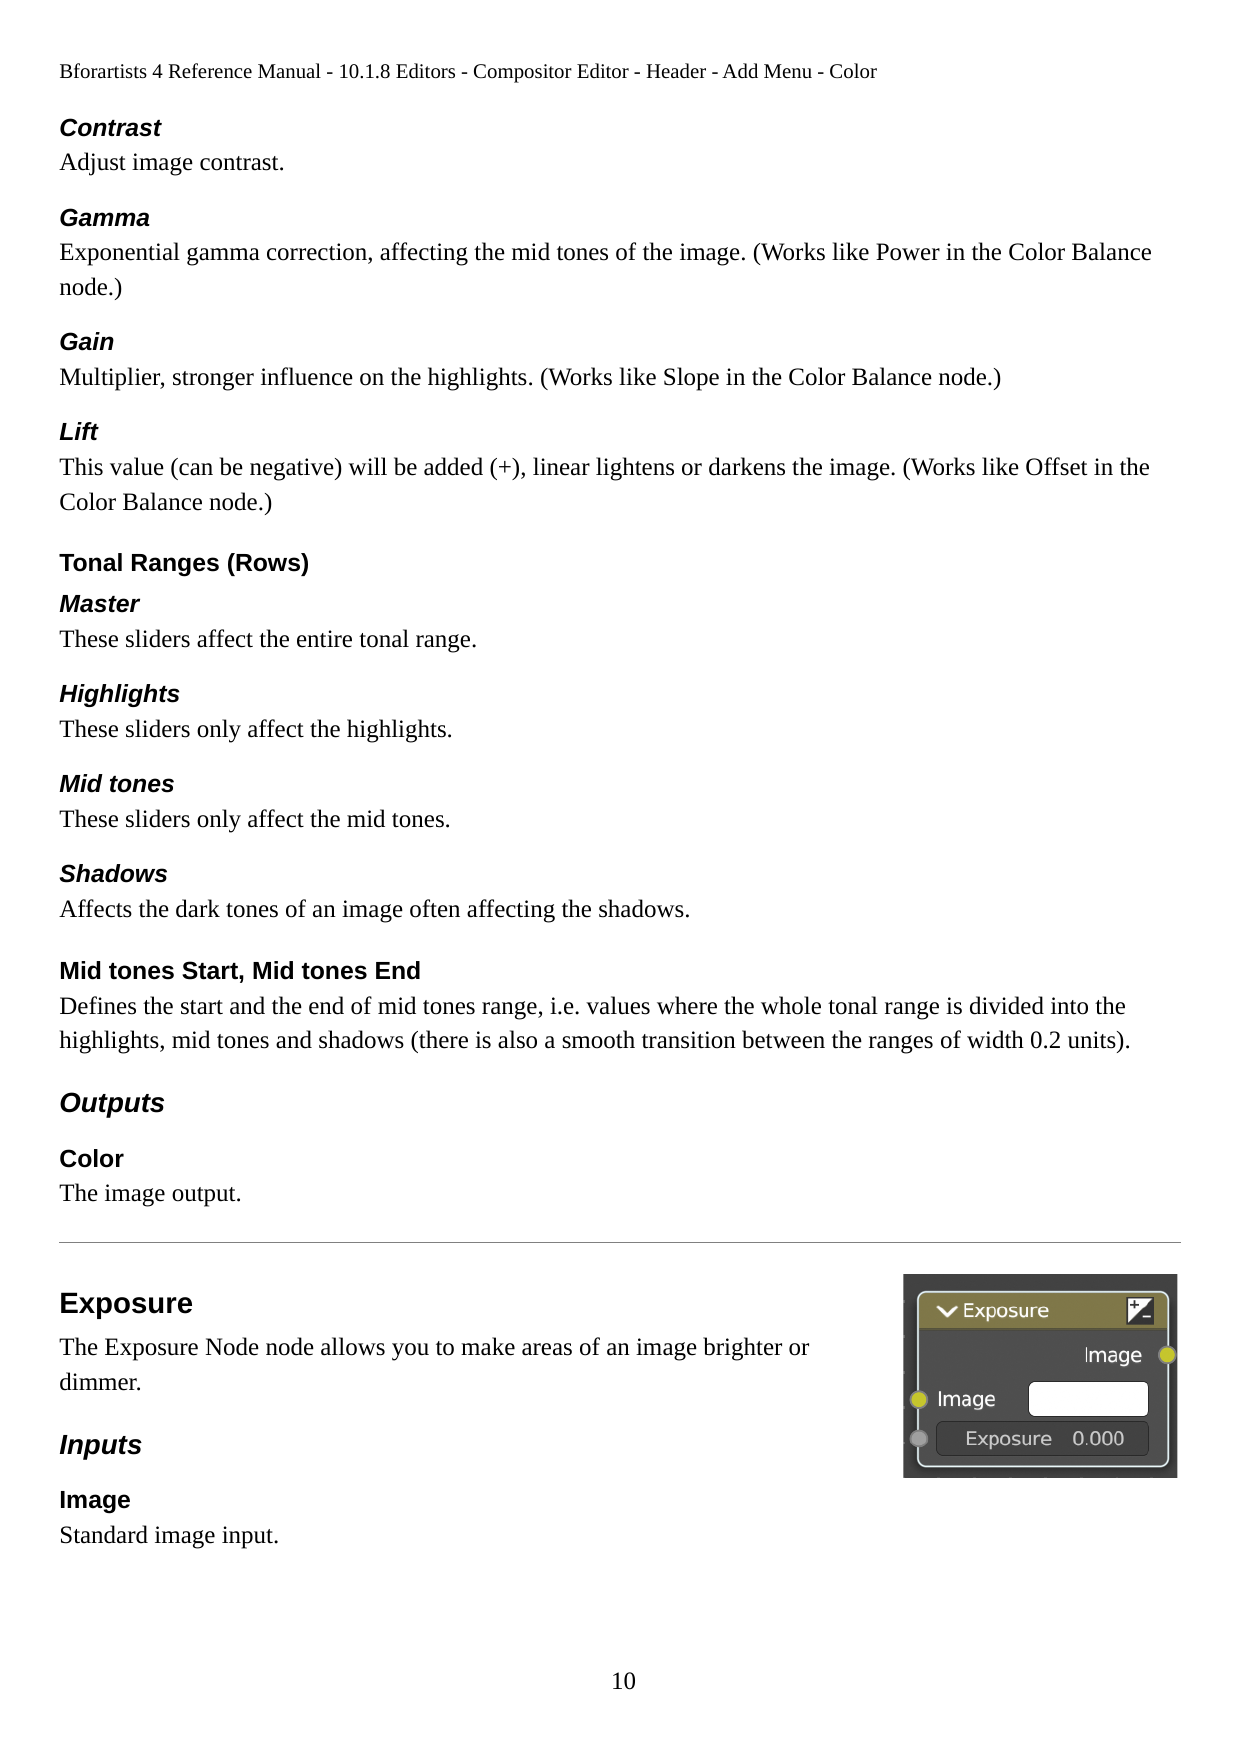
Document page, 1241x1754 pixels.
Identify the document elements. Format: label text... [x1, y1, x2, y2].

subtitle Mid tones Start, Mid tones End [59, 956, 1181, 984]
subtitle Exposure [59, 1286, 903, 1320]
text These sliders only affect the mid tones. [59, 804, 1181, 833]
text This value (can be negative) will be added (+), linear lightens or darkens the image. (Works like Offset in the Color Balance node.) [59, 452, 1181, 515]
text Defines the start and the end of mid tones range, i.e. values where the whole tonal range is divided into the highlights, mid tones and shadows (there is also a smooth transition between the ranges of width 0.2 units). [59, 991, 1181, 1054]
subtitle Tonal Ranges (Rows) [59, 548, 1181, 577]
subtitle Lift [59, 417, 1181, 446]
subtitle Inputs [59, 1428, 903, 1460]
text The Exposure Node node allows you to make areas of an image brighter or dimmer. [59, 1332, 903, 1396]
text These sliders affect the entire tonal range. [59, 624, 1181, 653]
text These sliders only affect the highlights. [59, 714, 1181, 743]
text Exponential gamma correction, affecting the mid tones of the image. (Works like Power in the Color Balance node.) [59, 237, 1181, 301]
text Standard image input. [59, 1520, 1181, 1549]
subtitle Outputs [59, 1087, 1181, 1119]
subtitle Gamma [59, 203, 1181, 231]
text Affects the dark tones of an image often affecting the shadows. [59, 894, 1181, 923]
subtitle Master [59, 589, 1181, 618]
text Multiplier, stronger influence on the highlights. (Works like Slope in the Color Balance node.) [59, 362, 1181, 391]
text Adjust image contrast. [59, 147, 1181, 176]
subtitle Highlights [59, 679, 1181, 708]
subtitle Gain [59, 327, 1181, 356]
text The image output. [59, 1178, 1181, 1207]
subtitle Image [59, 1485, 1181, 1514]
subtitle Shadows [59, 859, 1181, 888]
picture [903, 1274, 1178, 1478]
subtitle Mid tones [59, 769, 1181, 798]
subtitle Contrast [59, 113, 1181, 141]
subtitle Color [59, 1144, 1181, 1172]
